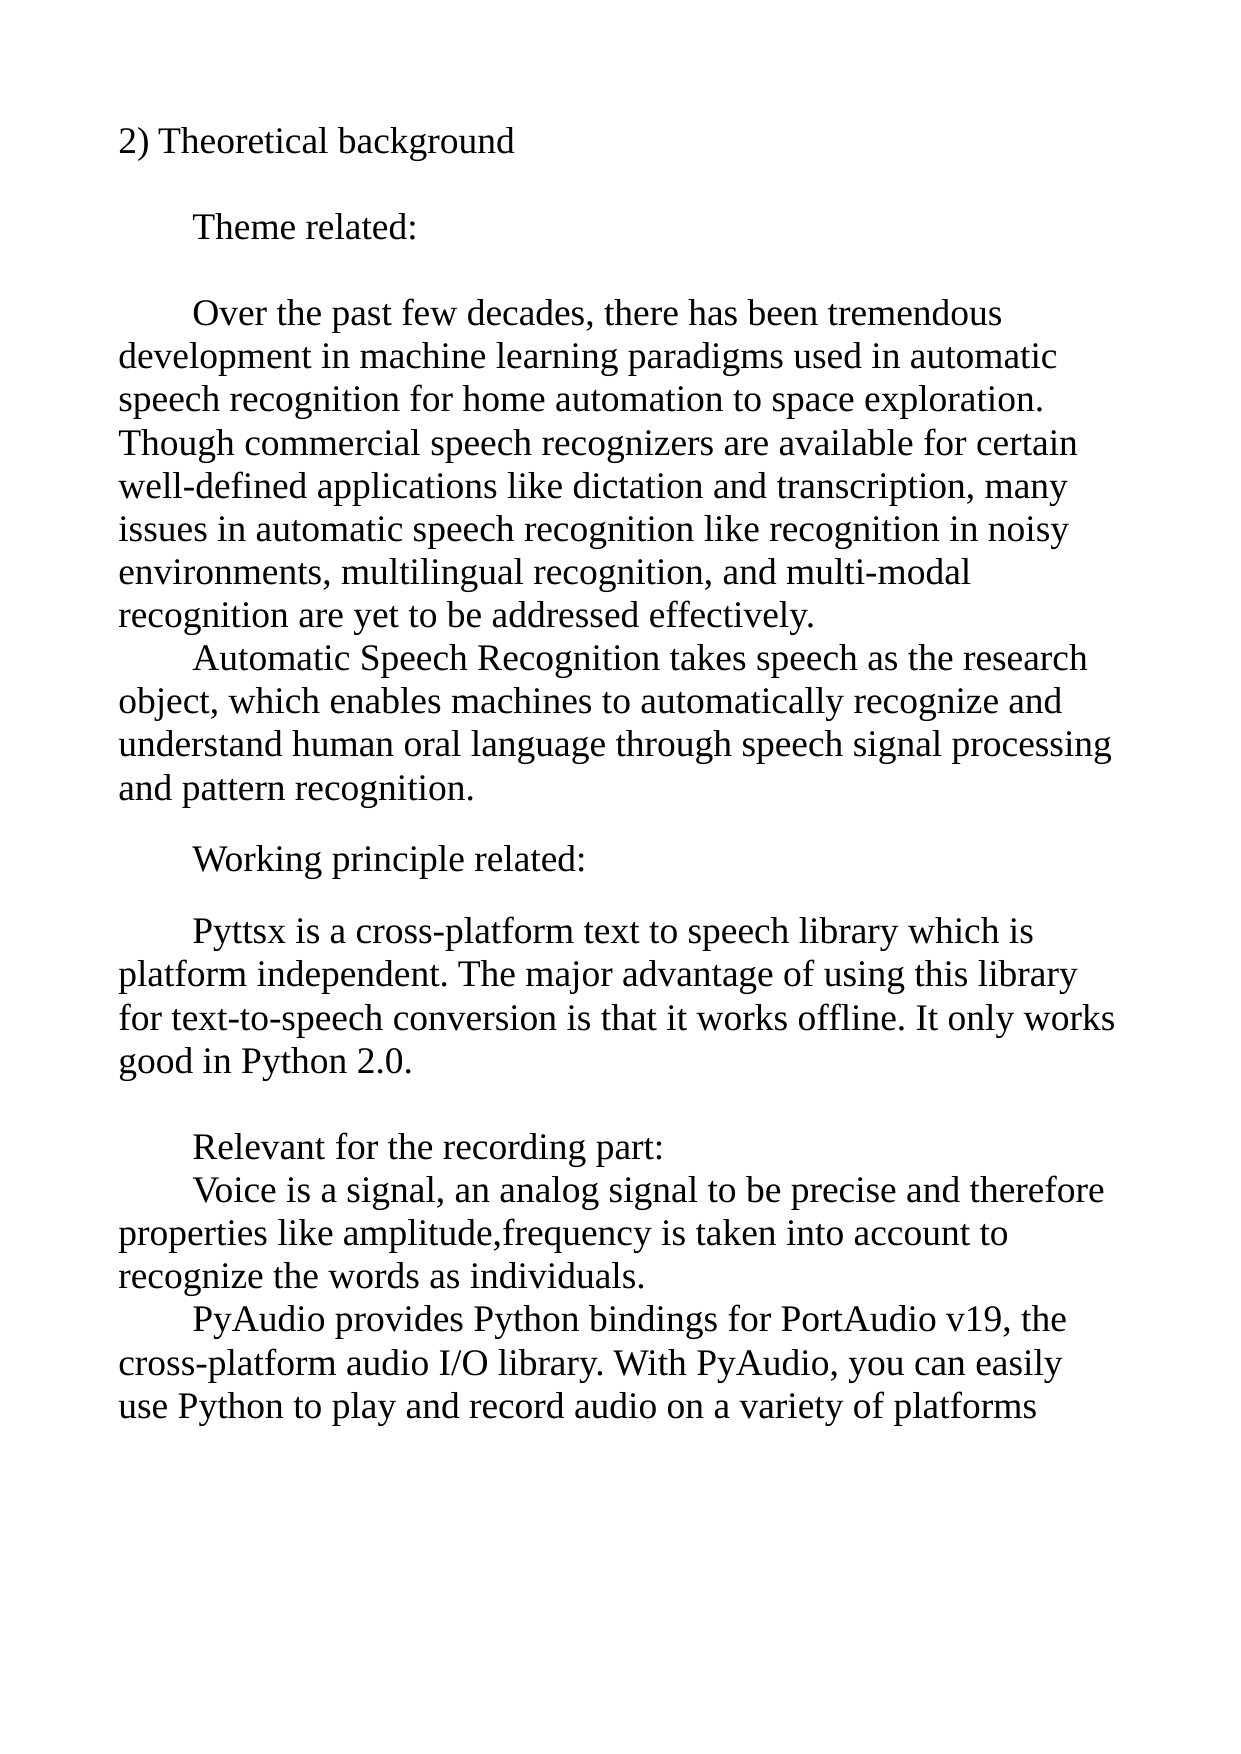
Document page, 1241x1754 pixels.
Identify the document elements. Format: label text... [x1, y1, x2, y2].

text 2) Theoretical background [118, 118, 1122, 161]
text PyAudio provides Python bindings for PortAudio v19, the cross-platform audio I/O library. With PyAudio, you can easily use Python to play and record audio on a variety of platforms [118, 1297, 1122, 1426]
text Over the past few decades, there has been tremendous development in machine learning paradigms used in automatic speech recognition for home automation to space exploration. Though commercial speech recognizers are available for certain well-defined applications like dictation and transcription, many issues in automatic speech recognition like recognition in noisy environments, multilingual recognition, and multi-modal recognition are yet to be addressed effectively. [118, 291, 1122, 636]
text Working principle related: [118, 837, 1122, 880]
text Theme related: [118, 204, 1122, 247]
text Voice is a signal, an analog signal to be precise and therefore properties like amplitude,frequency is taken into account to recognize the words as individuals. [118, 1167, 1122, 1297]
text Relevant for the recording part: [118, 1124, 1122, 1167]
text Pyttsx is a cross-platform text to speech library which is platform independent. The major advantage of using this library for text-to-speech conversion is that it works offline. It only works good in Python 2.0. [118, 909, 1122, 1081]
text Automatic Speech Recognition takes speech as the research object, which enables machines to automatically recognize and understand human oral language through speech signal processing and pattern recognition. [118, 636, 1122, 808]
